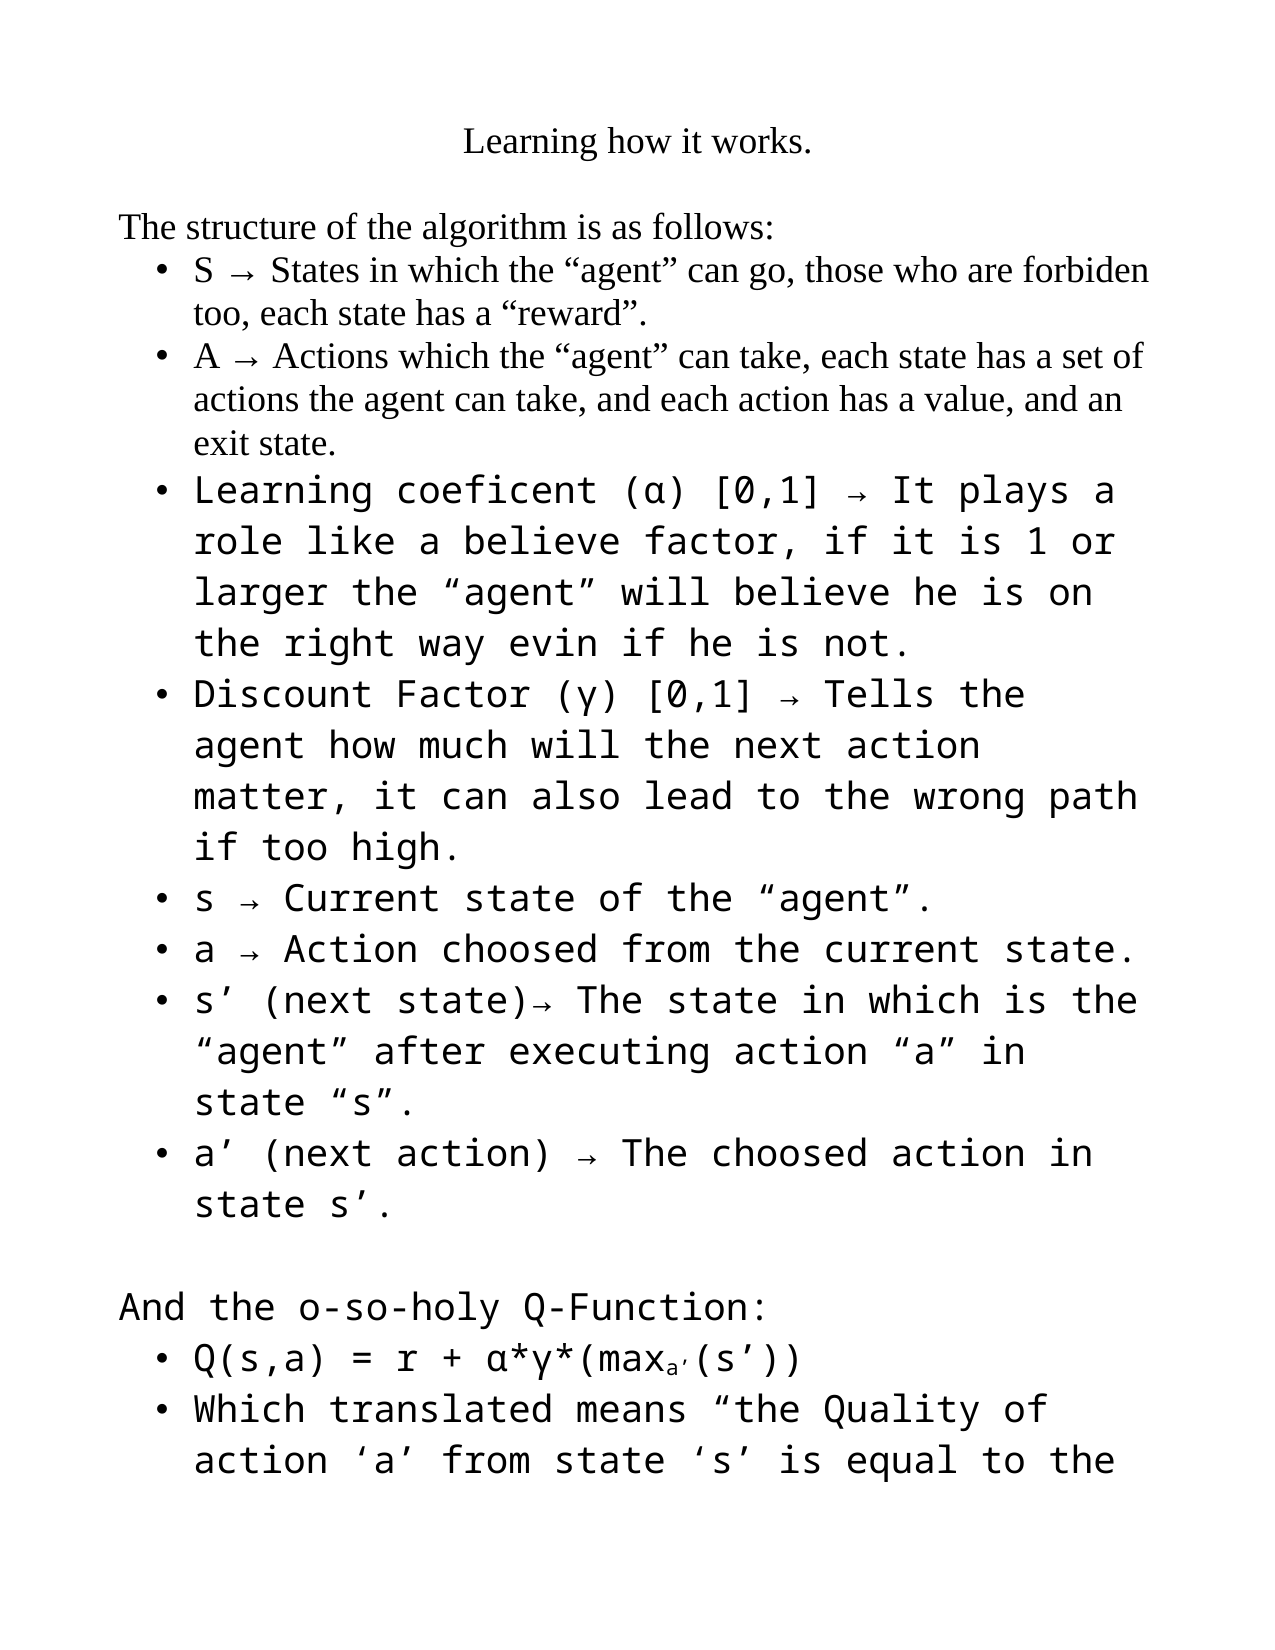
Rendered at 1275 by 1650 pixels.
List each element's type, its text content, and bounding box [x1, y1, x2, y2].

list A → Actions which the “agent” can take, each state has a set of actions the agent can take, and each action has a value, and an exit state. [156, 334, 1157, 463]
text And the o-so-holy Q-Function: [118, 1280, 1157, 1331]
list a → Action choosed from the current state. [156, 922, 1157, 973]
list s → Current state of the “agent”. [156, 871, 1157, 922]
list s’ (next state)→ The state in which is the “agent” after executing action “a” in state “s”. [156, 973, 1157, 1127]
list S → States in which the “agent” can go, those who are forbiden too, each state has a “reward”. [156, 247, 1157, 334]
list Q(s,a) = r + α*γ*(maxa’(s’)) [156, 1331, 1157, 1382]
list a’ (next action) → The choosed action in state s’. [156, 1127, 1157, 1229]
list Discount Factor (γ) [0,1] → Tells the agent how much will the next action matter, it can also lead to the wrong path if too high. [156, 667, 1157, 871]
text Learning how it works. [118, 118, 1157, 161]
list Learning coeficent (α) [0,1] → It plays a role like a believe factor, if it is 1 or larger the “agent” will believe he is on the right way evin if he is not. [156, 463, 1157, 667]
text The structure of the algorithm is as follows: [118, 204, 1157, 247]
list Which translated means “the Quality of action ‘a’ from state ‘s’ is equal to the [156, 1382, 1157, 1484]
